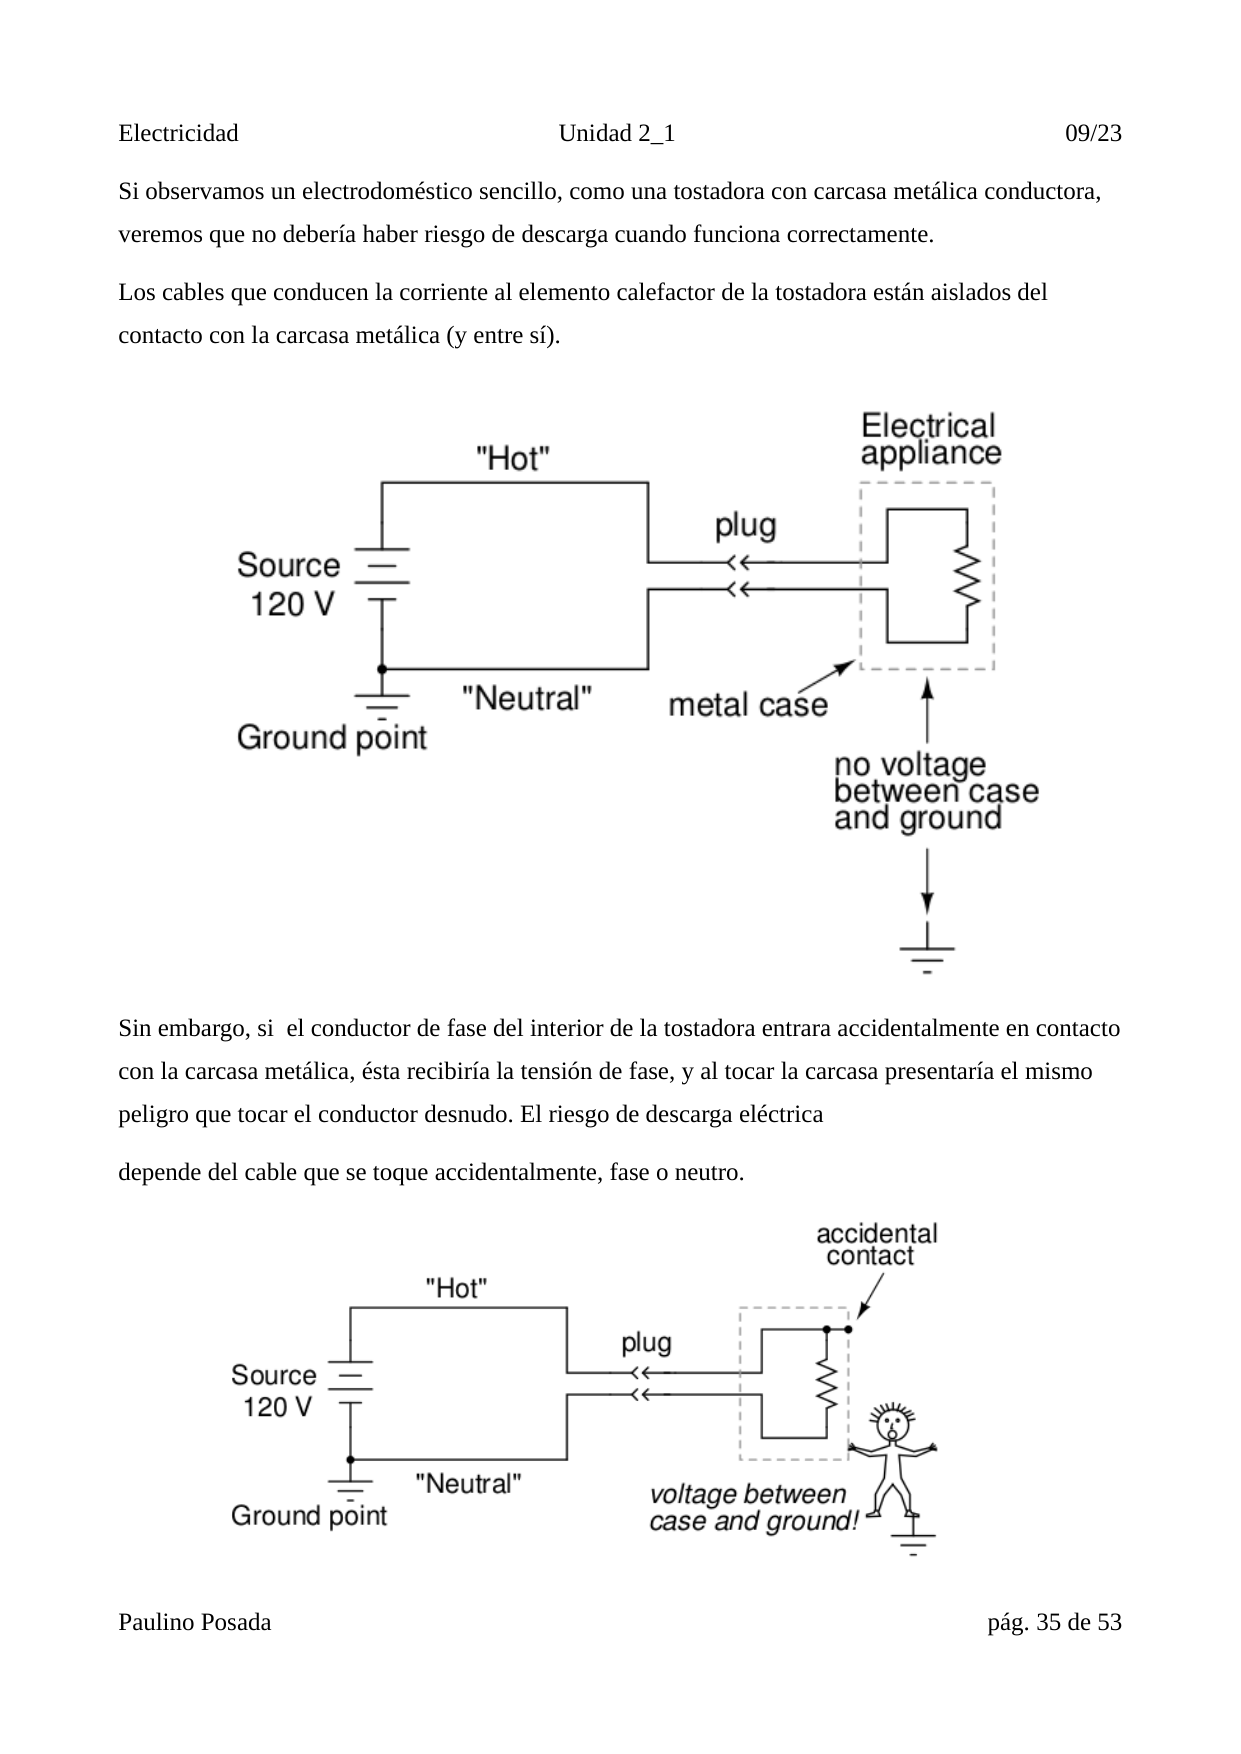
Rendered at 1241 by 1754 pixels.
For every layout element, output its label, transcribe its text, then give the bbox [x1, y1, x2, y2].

text depende del cable que se toque accidentalmente, fase o neutro. [118, 1157, 1122, 1186]
text Si observamos un electrodoméstico sencillo, como una tostadora con carcasa metálica conductora, veremos que no debería haber riesgo de descarga cuando funciona correctamente. [118, 176, 1122, 248]
text Sin embargo, si el conductor de fase del interior de la tostadora entrara accidentalmente en contacto con la carcasa metálica, ésta recibiría la tensión de fase, y al tocar la carcasa presentaría el mismo peligro que tocar el conductor desnudo. El riesgo de descarga eléctrica [118, 1013, 1122, 1128]
text Los cables que conducen la corriente al elemento calefactor de la tostadora están aislados del contacto con la carcasa metálica (y entre sí). [118, 277, 1122, 349]
picture [217, 1213, 968, 1567]
picture [190, 376, 1050, 1001]
